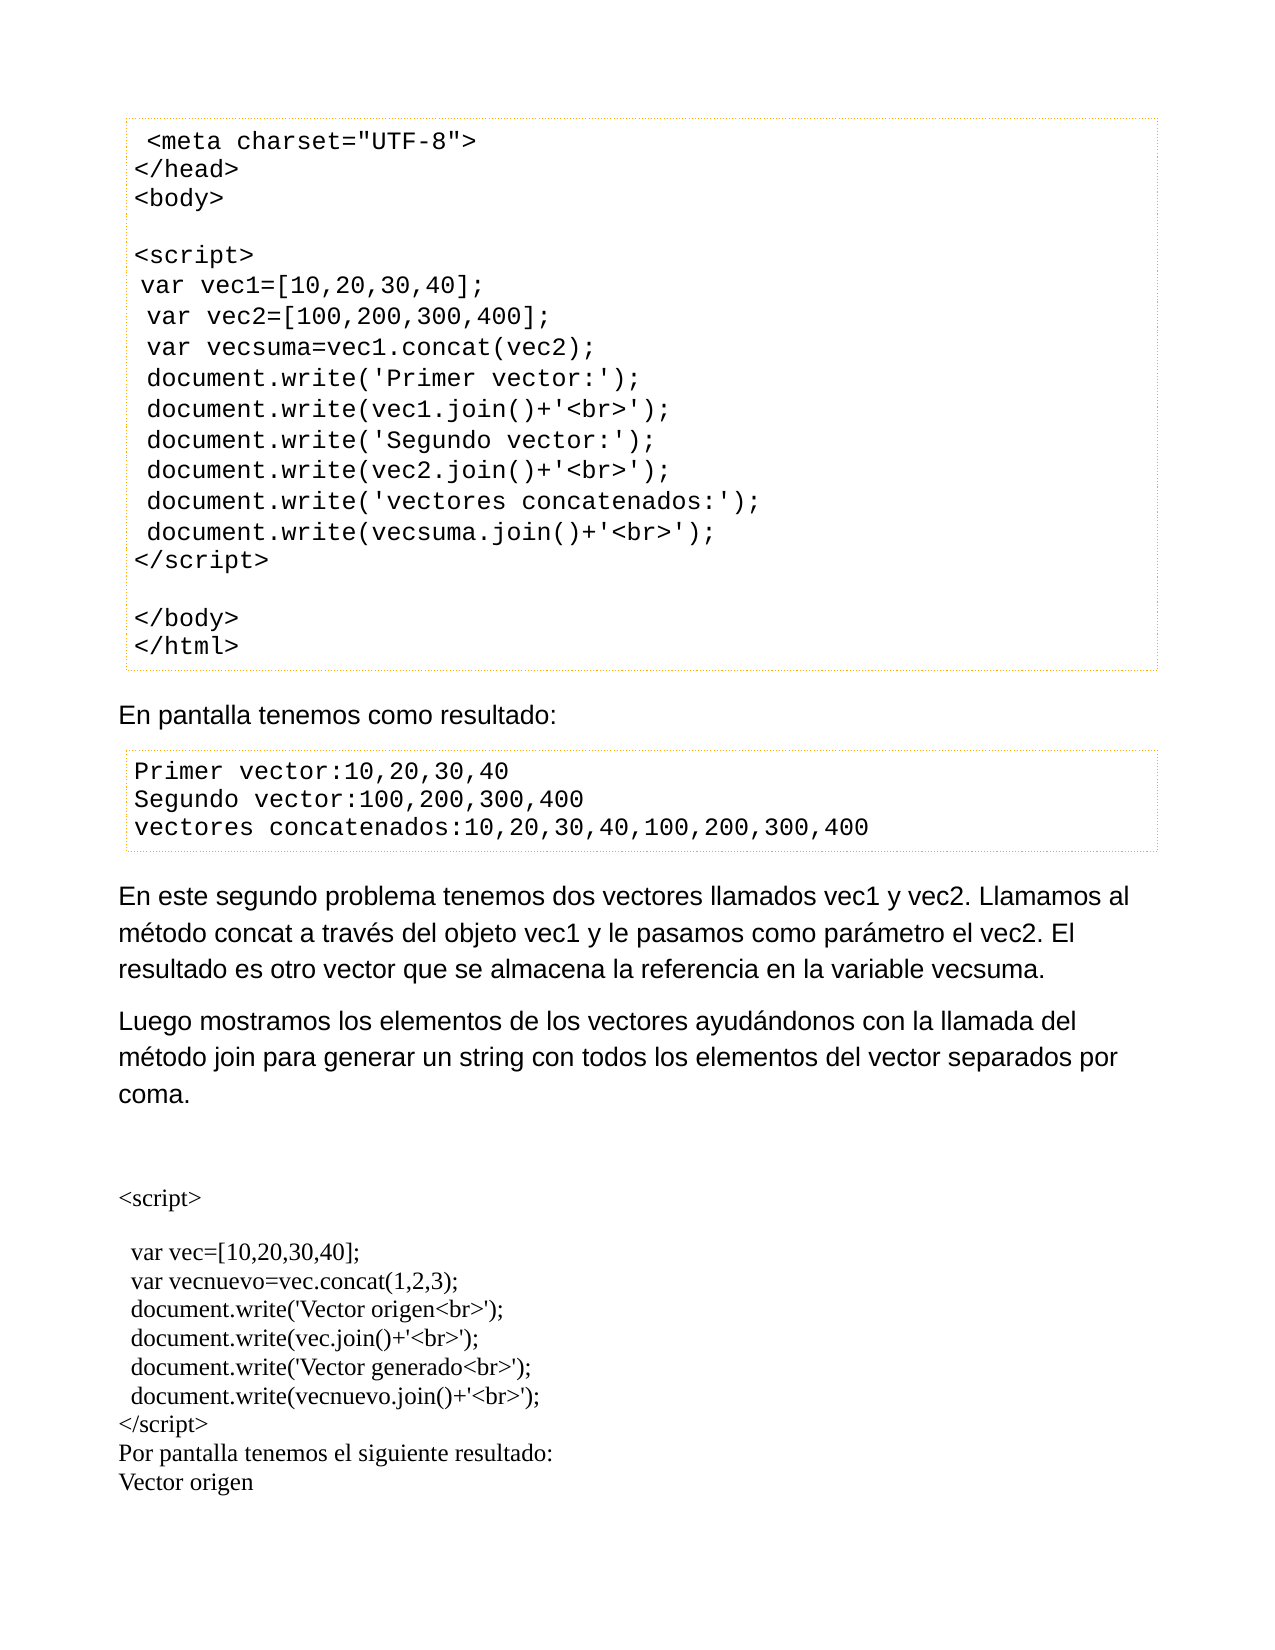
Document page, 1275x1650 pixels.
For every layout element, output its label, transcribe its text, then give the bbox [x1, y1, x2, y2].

text document.write(vecsuma.join()+'<br>'); [126, 509, 1157, 540]
text document.write('Primer vector:'); [126, 355, 1157, 386]
text En pantalla tenemos como resultado: [118, 699, 1157, 730]
text var vec2=[100,200,300,400]; [126, 293, 1157, 324]
text document.write('Vector origen<br>'); [118, 1294, 1157, 1323]
text var vecnuevo=vec.concat(1,2,3); [118, 1266, 1157, 1294]
text vectores concatenados:10,20,30,40,100,200,300,400 [126, 807, 1157, 851]
text var vecsuma=vec1.concat(vec2); [126, 324, 1157, 355]
text </script> [126, 540, 1157, 576]
text Por pantalla tenemos el siguiente resultado: [118, 1438, 1157, 1467]
text var vec1=[10,20,30,40]; [126, 263, 1157, 293]
text Vector origen [118, 1467, 1157, 1496]
text </body> [126, 597, 1157, 626]
text document.write('Vector generado<br>'); [118, 1352, 1157, 1381]
text var vec=[10,20,30,40]; [118, 1237, 1157, 1266]
text En este segundo problema tenemos dos vectores llamados vec1 y vec2. Llamamos al método concat a través del objeto vec1 y le pasamos como parámetro el vec2. El resultado es otro vector que se almacena la referencia en la variable vecsuma. [118, 881, 1157, 984]
text document.write(vecnuevo.join()+'<br>'); [118, 1381, 1157, 1409]
text <script> [126, 234, 1157, 263]
text document.write('Segundo vector:'); [126, 417, 1157, 448]
text <body> [126, 177, 1157, 213]
text </html> [126, 626, 1157, 670]
text document.write(vec1.join()+'<br>'); [126, 386, 1157, 417]
text </script> [118, 1409, 1157, 1438]
text <script> [118, 1183, 1157, 1212]
text Luego mostramos los elementos de los vectores ayudándonos con la llamada del método join para generar un string con todos los elementos del vector separados por coma. [118, 1005, 1157, 1109]
text Segundo vector:100,200,300,400 [126, 779, 1157, 807]
text document.write(vec.join()+'<br>'); [118, 1323, 1157, 1352]
text <meta charset="UTF-8"> [126, 118, 1157, 149]
text </head> [126, 149, 1157, 177]
text Primer vector:10,20,30,40 [126, 750, 1157, 779]
text document.write(vec2.join()+'<br>'); [126, 448, 1157, 478]
text document.write('vectores concatenados:'); [126, 478, 1157, 509]
